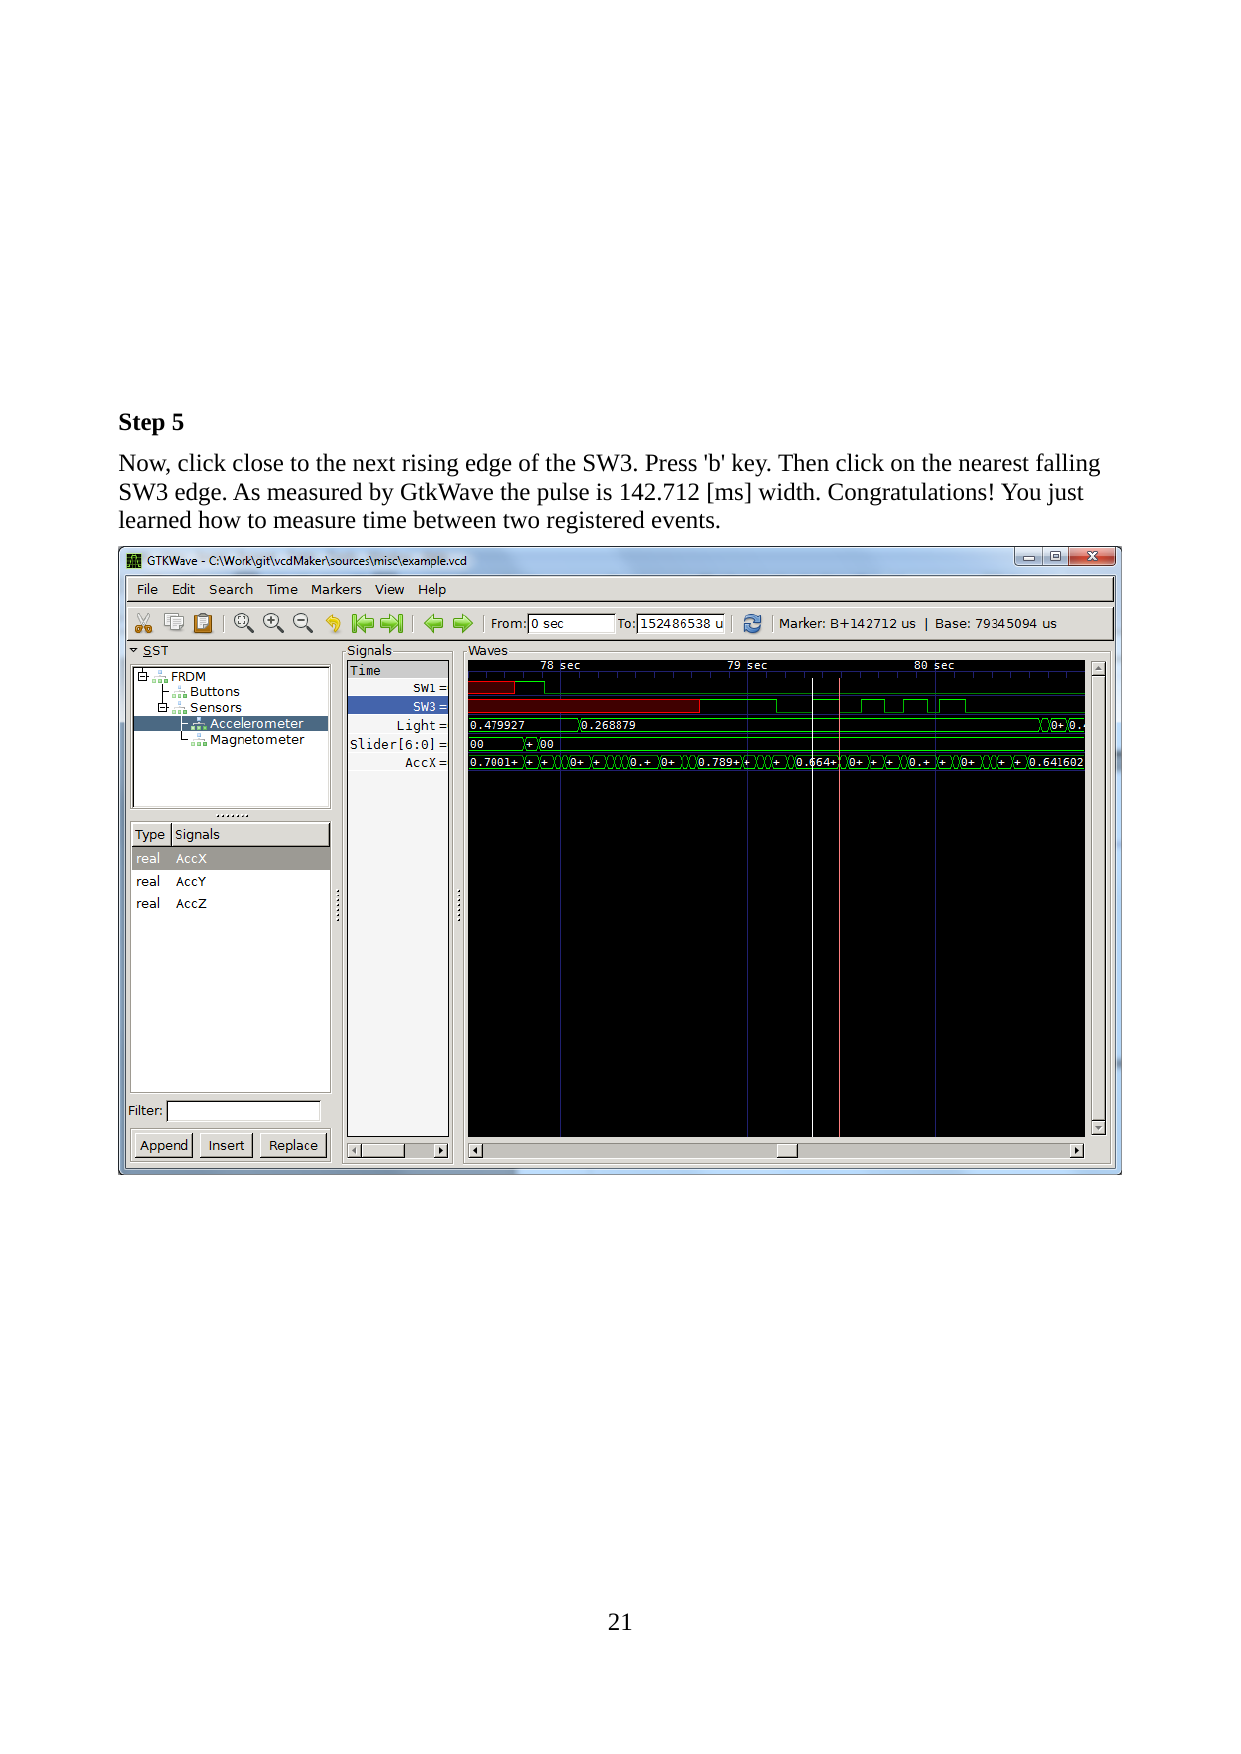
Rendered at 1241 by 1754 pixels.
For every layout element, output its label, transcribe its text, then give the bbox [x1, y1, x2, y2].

picture [118, 546, 1122, 1175]
text Now, click close to the next rising edge of the SW3. Press 'b' key. Then click on the nearest falling SW3 edge. As measured by GtkWave the pulse is 142.712 [ms] width. Congratulations! You just learned how to measure time between two registered events. [118, 448, 1122, 534]
text Step 5 [118, 407, 1122, 436]
